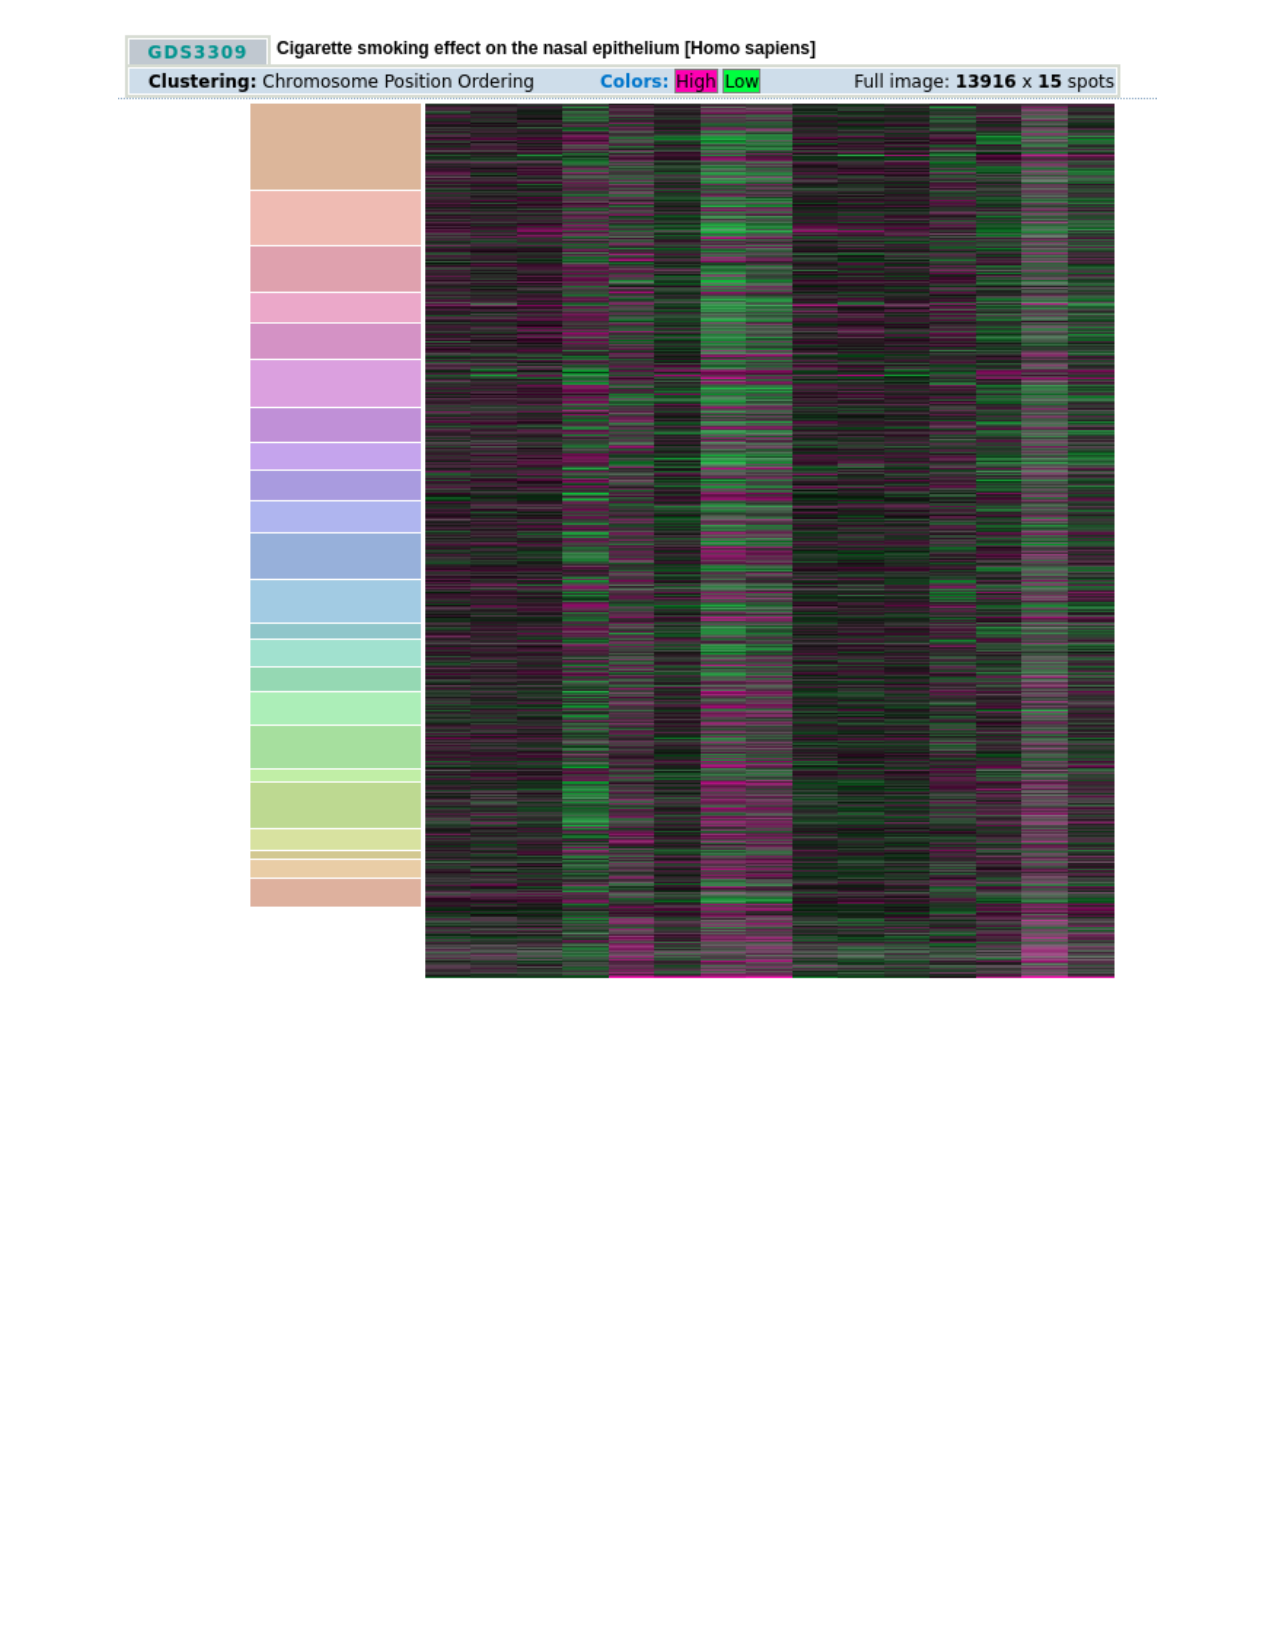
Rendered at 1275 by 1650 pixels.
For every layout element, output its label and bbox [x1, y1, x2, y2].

picture [118, 31, 1157, 987]
